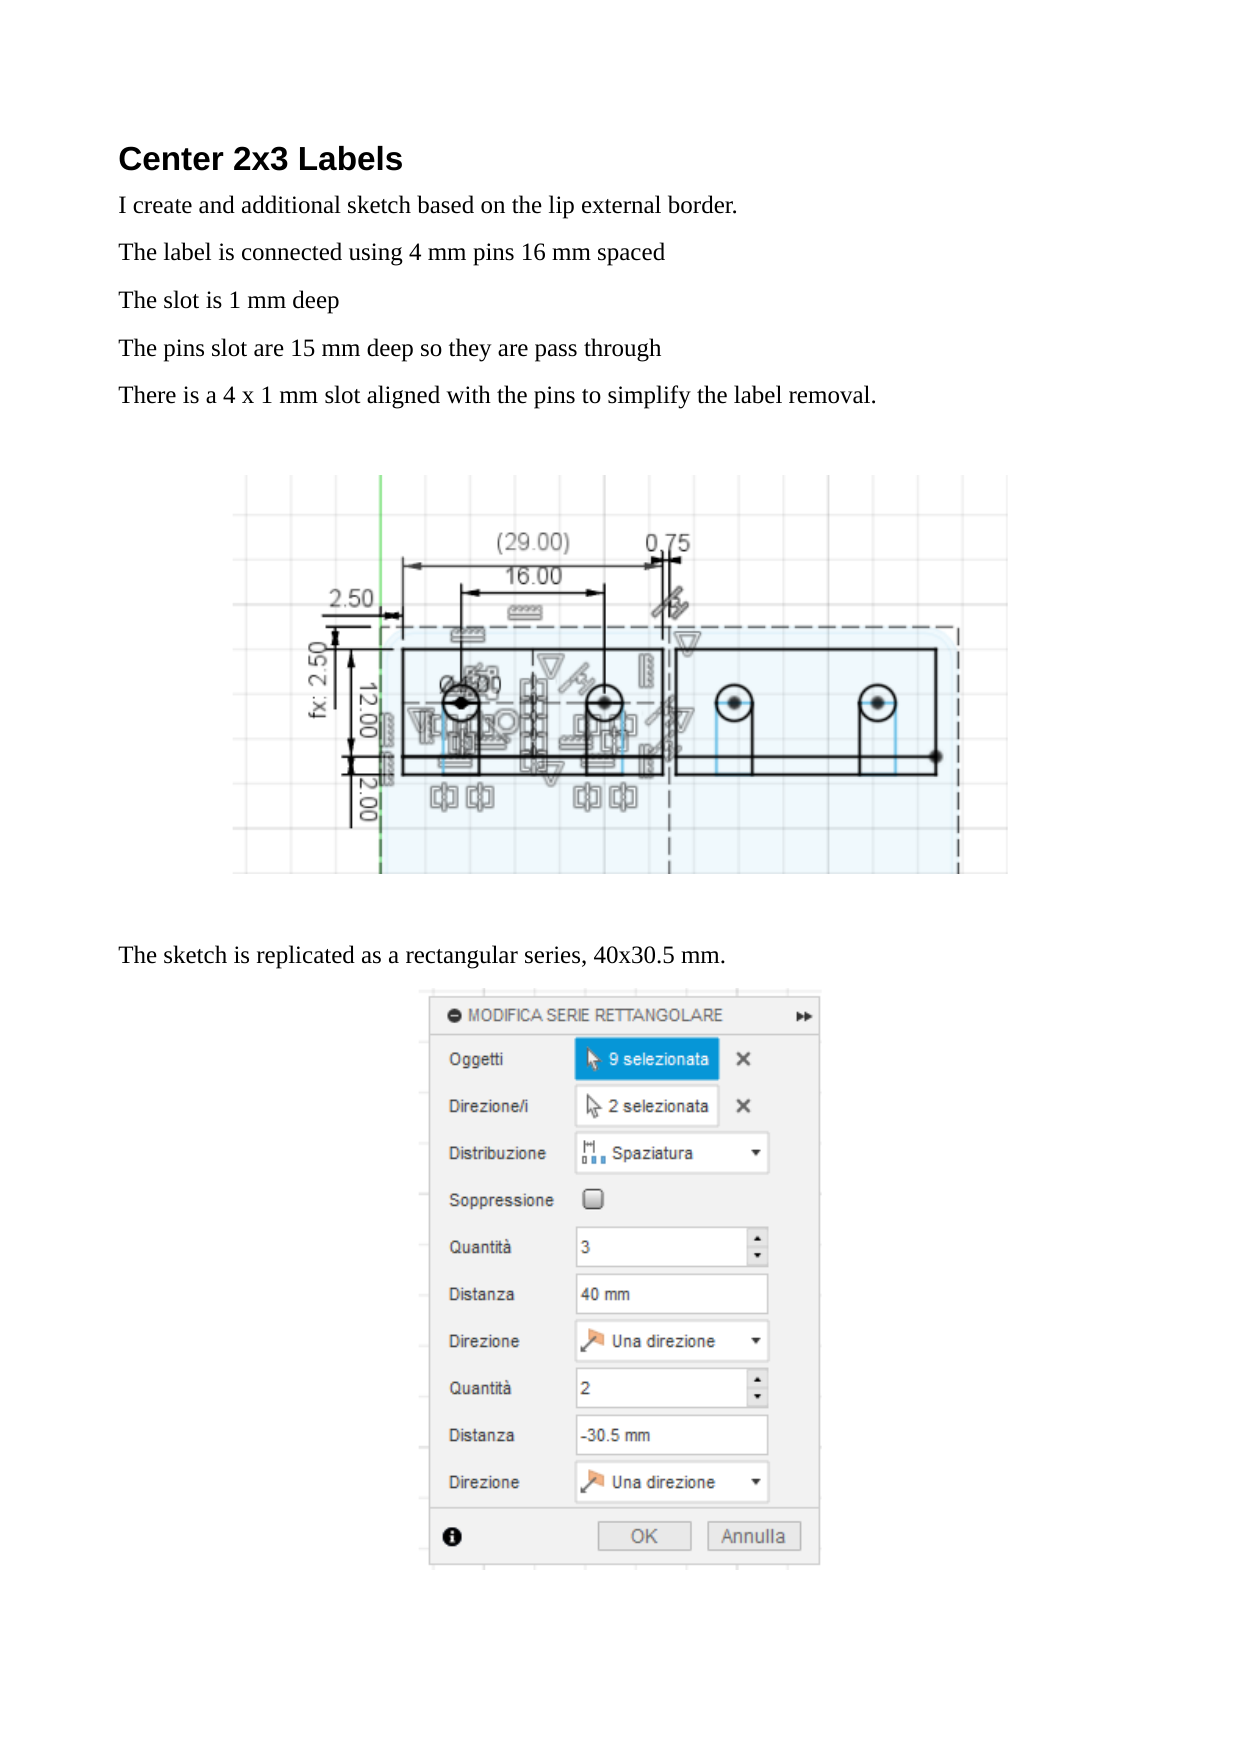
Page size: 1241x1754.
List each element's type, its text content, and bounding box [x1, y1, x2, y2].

text The slot is 1 mm deep [118, 285, 1122, 314]
text The pins slot are 15 mm deep so they are pass through [118, 333, 1122, 361]
picture [232, 475, 1008, 874]
text There is a 4 x 1 mm slot aligned with the pins to simplify the label removal. [118, 380, 1122, 409]
text The label is connected using 4 mm pins 16 mm spaced [118, 237, 1122, 266]
text I create and additional sketch based on the lip external border. [118, 190, 1122, 219]
text The sketch is replicated as a rectangular series, 40x30.5 mm. [118, 940, 1122, 969]
picture [418, 988, 822, 1570]
subtitle Center 2x3 Labels [118, 139, 1122, 177]
